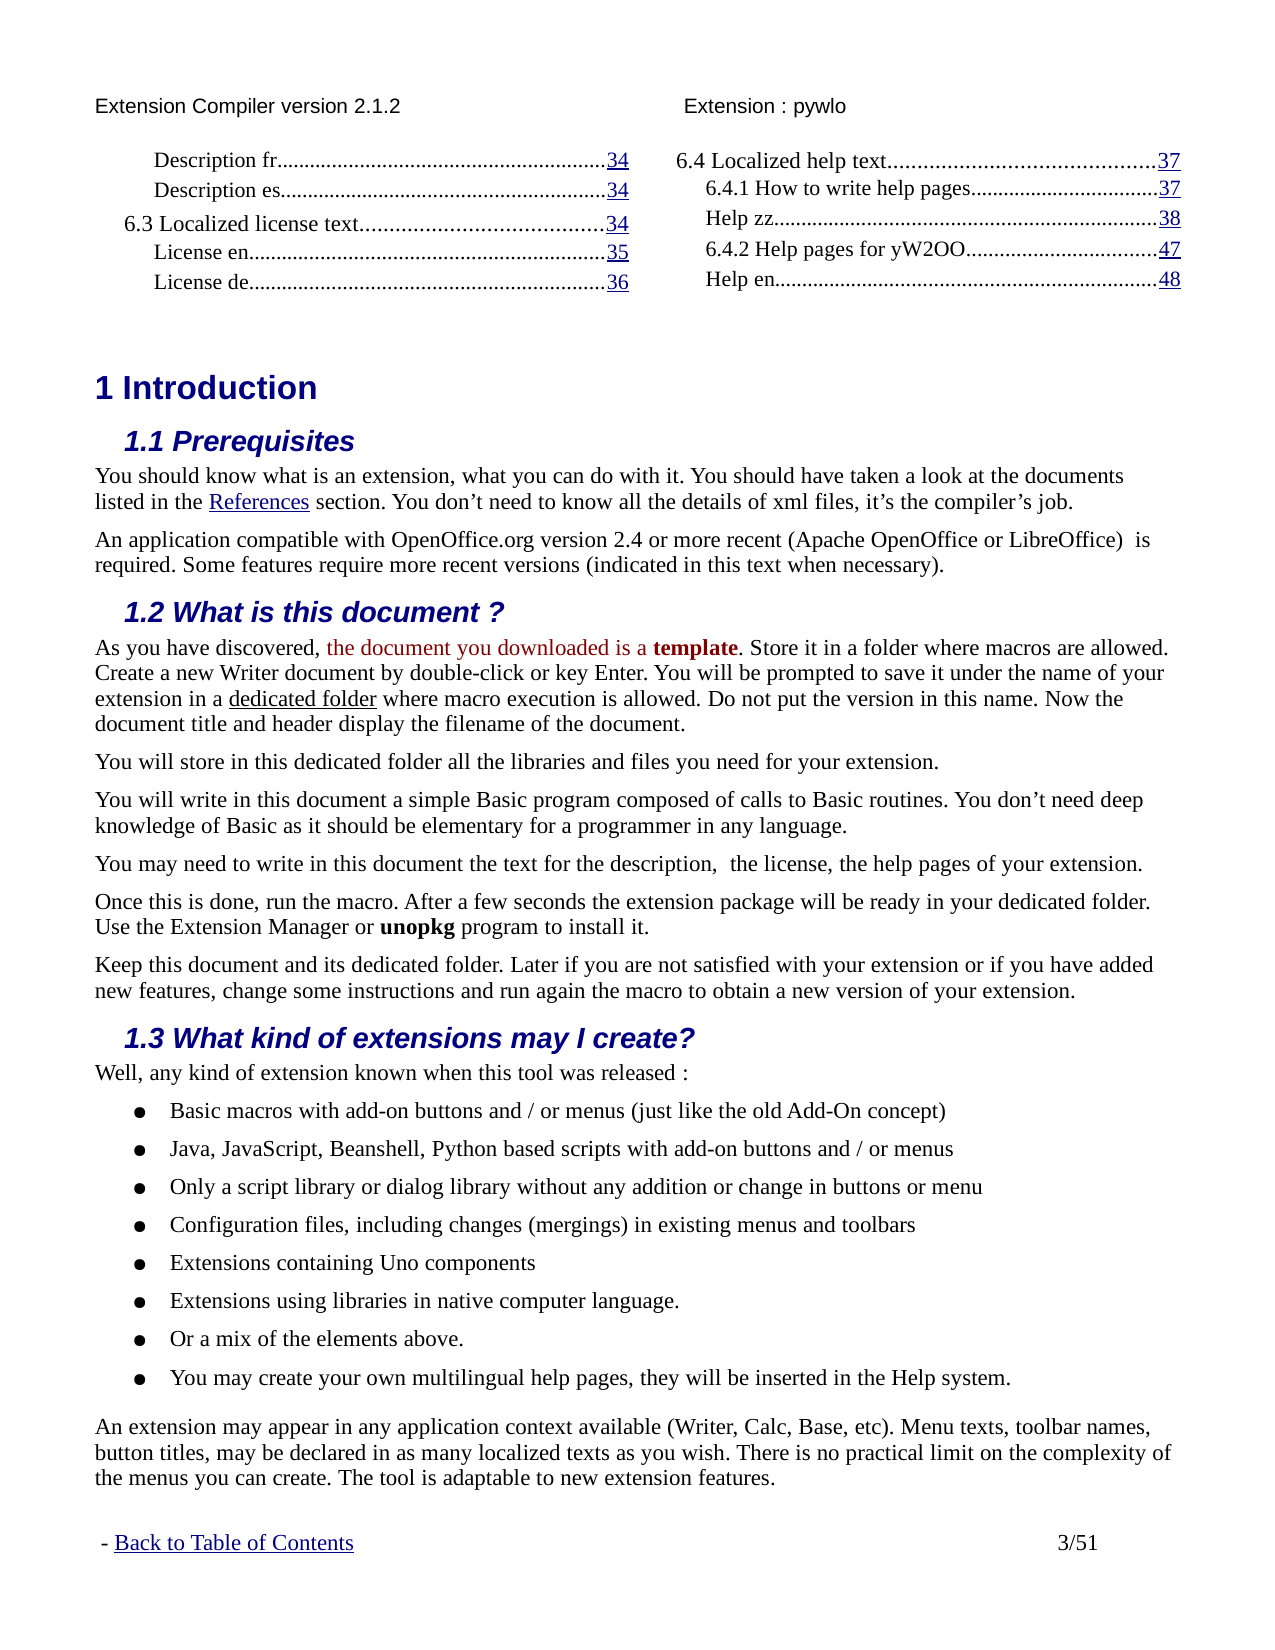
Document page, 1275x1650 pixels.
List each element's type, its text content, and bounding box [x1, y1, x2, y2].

subtitle What is this document ? [124, 596, 1181, 629]
text Description fr 34 [153, 147, 629, 172]
text License en 35 [153, 239, 629, 264]
list Extensions containing Uno components [132, 1250, 1181, 1276]
subtitle Introduction [94, 369, 1181, 406]
text 6.4.1 How to write help pages 37 [705, 176, 1181, 200]
text Description es 34 [153, 178, 629, 202]
subtitle Prerequisites [124, 425, 1181, 457]
text 6.4 Localized help text 37 [676, 147, 1181, 173]
text An extension may appear in any application context available (Writer, Calc, Base, etc). Menu texts, toolbar names, button titles, may be declared in as many localized texts as you wish. There is no practical limit on the complexity of the menus you can create. The tool is adaptable to new extension features. [94, 1414, 1181, 1491]
list You may create your own multilingual help pages, they will be inserted in the Help system. [132, 1364, 1181, 1390]
text 6.4.2 Help pages for yW2OO 47 [705, 237, 1181, 261]
list Extensions using libraries in native computer language. [132, 1288, 1181, 1314]
list Or a mix of the elements above. [132, 1326, 1181, 1352]
text 6.3 Localized license text 34 [124, 211, 629, 237]
text An application compatible with OpenOffice.org version 2.4 or more recent (Apache OpenOffice or LibreOffice) is required. Some features require more recent versions (indicated in this text when necessary). [94, 527, 1181, 578]
text Well, any kind of extension known when this tool was released : [94, 1060, 1181, 1086]
text You will write in this document a simple Basic program composed of calls to Basic routines. You don’t need deep knowledge of Basic as it should be elementary for a programmer in any language. [94, 787, 1181, 838]
text License de 36 [153, 270, 629, 294]
text You will store in this dedicated folder all the libraries and files you need for your extension. [94, 749, 1181, 775]
text Help zz 38 [705, 206, 1181, 231]
list Java, JavaScript, Beanshell, Python based scripts with add-on buttons and / or menus [132, 1136, 1181, 1162]
text You should know what is an extension, what you can do with it. You should have taken a look at the documents listed in the References section. You don’t need to know all the details of xml files, it’s the compiler’s job. [94, 463, 1181, 514]
text Keep this document and its dedicated folder. Later if you are not satisfied with your extension or if you have added new features, change some instructions and run again the macro to obtain a new version of your extension. [94, 952, 1181, 1003]
text Once this is done, run the macro. After a few seconds the extension package will be ready in your dedicated folder. Use the Extension Manager or unopkg program to install it. [94, 889, 1181, 940]
subtitle What kind of extensions may I create? [124, 1022, 1181, 1054]
text As you have discovered, the document you downloaded is a template. Store it in a folder where macros are allowed. Create a new Writer document by double-click or key Enter. You will be prompted to save it under the name of your extension in a dedicated folder where macro execution is allowed. Do not put the version in this name. Now the document title and header display the filename of the document. [94, 634, 1181, 737]
list Only a script library or dialog library without any addition or change in buttons or menu [132, 1174, 1181, 1200]
text Help en 48 [705, 267, 1181, 291]
text You may need to write in this document the text for the description, the license, the help pages of your extension. [94, 851, 1181, 876]
list Basic macros with add-on buttons and / or menus (just like the old Add-On concept) [132, 1098, 1181, 1124]
list Configuration files, including changes (mergings) in existing menus and toolbars [132, 1212, 1181, 1238]
